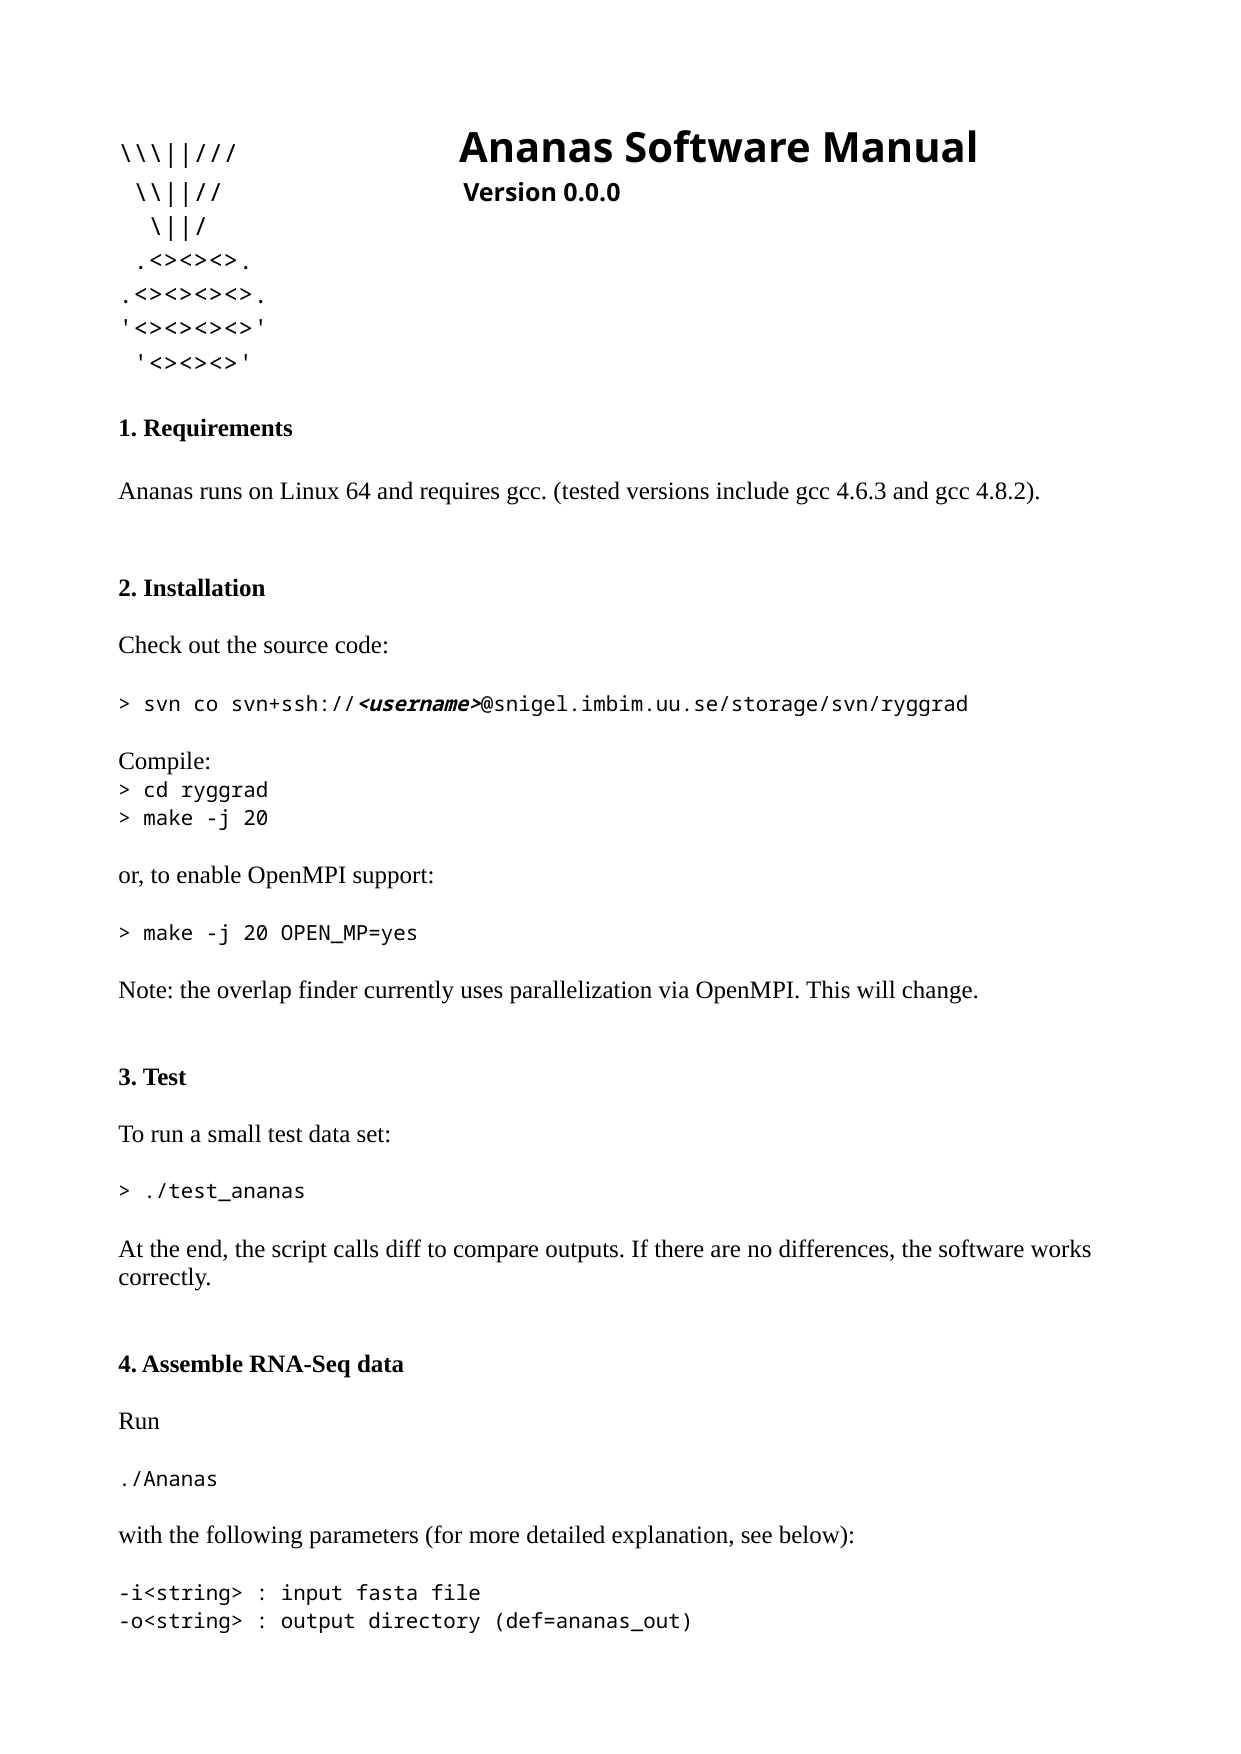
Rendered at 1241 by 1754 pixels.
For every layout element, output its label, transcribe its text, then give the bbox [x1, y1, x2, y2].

text At the end, the script calls diff to compare outputs. If there are no differences, the software works correctly. [118, 1234, 1122, 1291]
text '<><><><>' [118, 311, 1122, 345]
text -o<string> : output directory (def=ananas_out) [118, 1607, 1122, 1635]
text ./Ananas [118, 1464, 1122, 1492]
text Compile: [118, 746, 1122, 775]
text > make -j 20 [118, 803, 1122, 832]
text > ./test_ananas [118, 1177, 1122, 1205]
text > make -j 20 OPEN_MP=yes [118, 918, 1122, 947]
text > cd ryggrad [118, 775, 1122, 803]
text with the following parameters (for more detailed explanation, see below): [118, 1521, 1122, 1549]
text or, to enable OpenMPI support: [118, 861, 1122, 889]
text Note: the overlap finder currently uses parallelization via OpenMPI. This will change. [118, 975, 1122, 1004]
text '<><><>' [118, 345, 1122, 379]
text -i<string> : input fasta file [118, 1578, 1122, 1607]
text .<><><>. [118, 243, 1122, 277]
text .<><><><>. [118, 277, 1122, 311]
text > svn co svn+ssh://<username>@snigel.imbim.uu.se/storage/svn/ryggrad [118, 688, 1122, 717]
text 2. Installation [118, 573, 1122, 602]
text Run [118, 1406, 1122, 1435]
text Check out the source code: [118, 631, 1122, 659]
text 3. Test [118, 1062, 1122, 1090]
text To run a small test data set: [118, 1119, 1122, 1148]
text \\||// Version 0.0.0 [118, 175, 1122, 209]
text \||/ [118, 209, 1122, 243]
text Ananas runs on Linux 64 and requires gcc. (tested versions include gcc 4.6.3 and gcc 4.8.2). [118, 476, 1122, 505]
text 1. Requirements [118, 413, 1122, 442]
text \\\||/// Ananas Software Manual [118, 118, 1122, 175]
text 4. Assemble RNA-Seq data [118, 1349, 1122, 1377]
